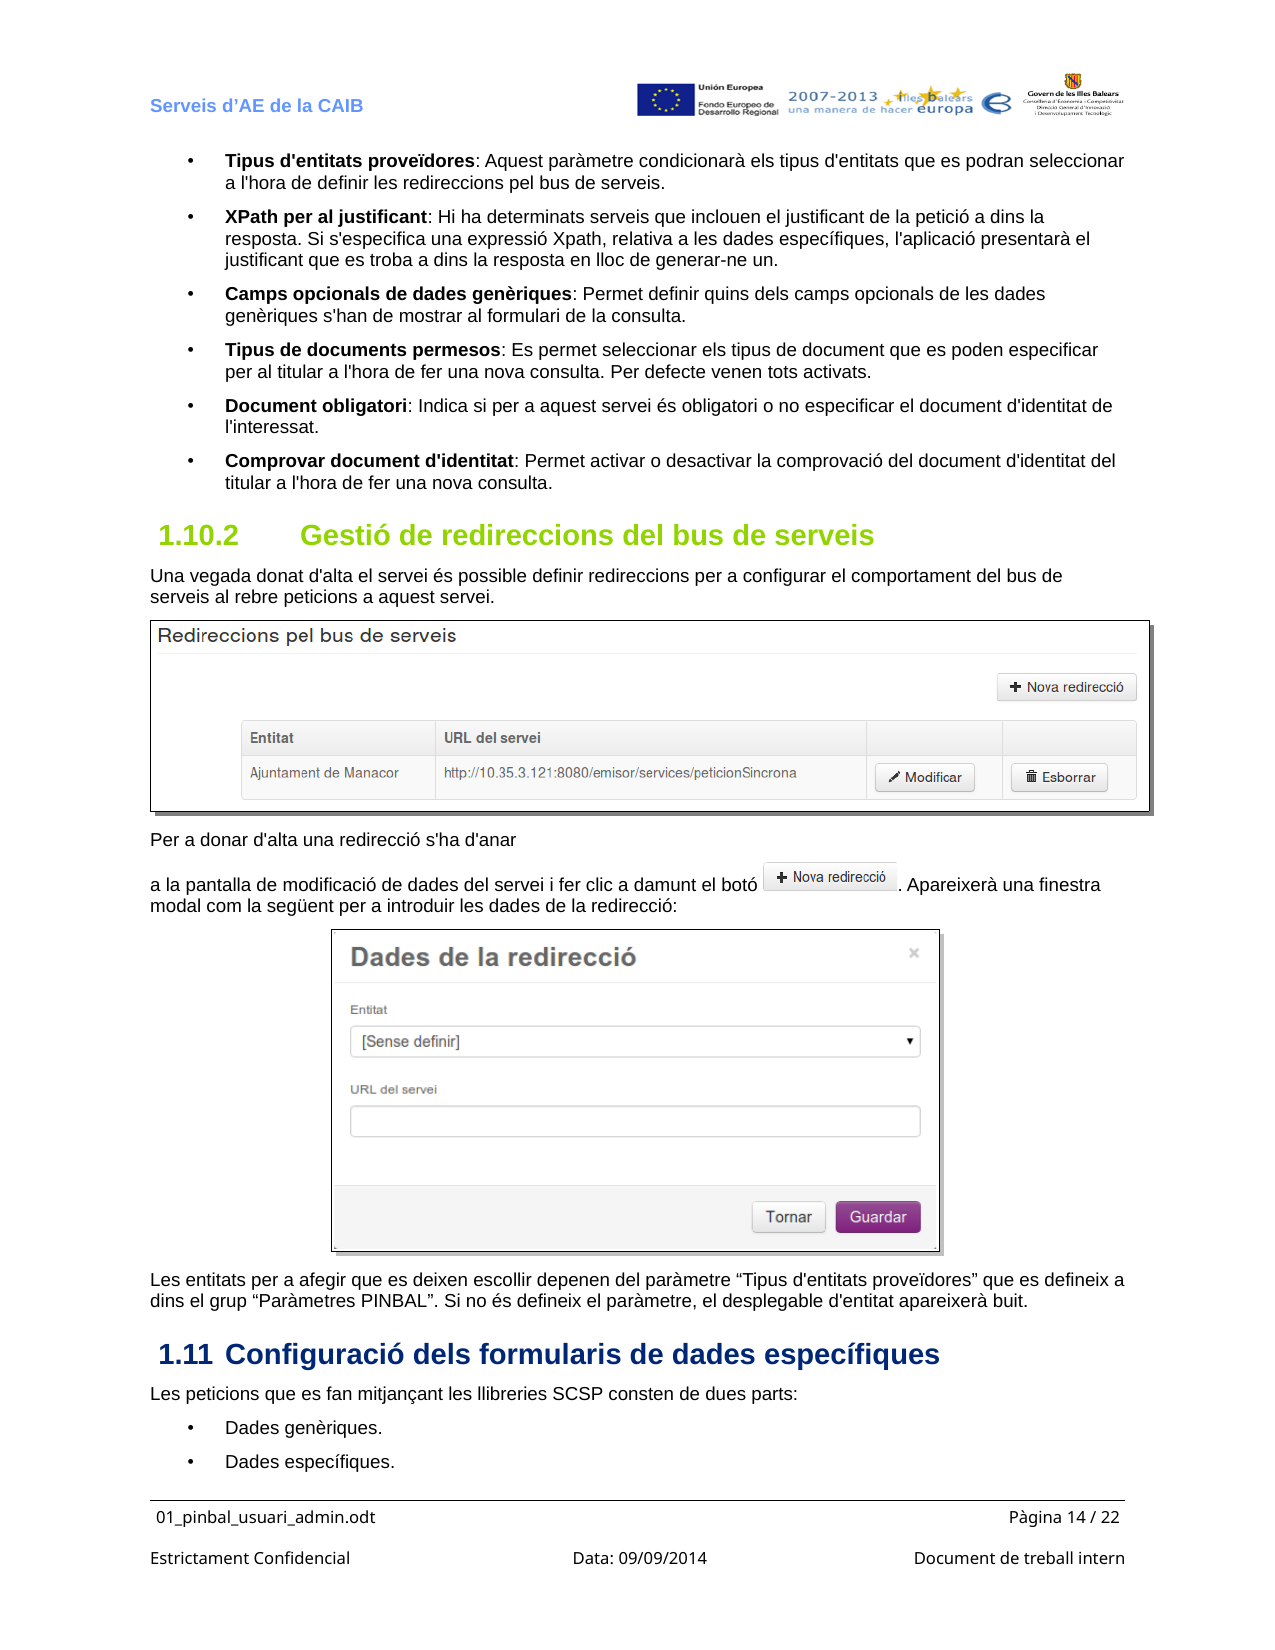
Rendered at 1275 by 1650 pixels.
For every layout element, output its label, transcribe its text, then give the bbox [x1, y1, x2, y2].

picture [334, 932, 937, 1249]
list Tipus d'entitats proveïdores: Aquest paràmetre condicionarà els tipus d'entitats que es podran seleccionar a l'hora de definir les redireccions pel bus de serveis. [187, 150, 1125, 193]
subtitle Configuració dels formularis de dades específiques [150, 1337, 1125, 1370]
subtitle Gestió de redireccions del bus de serveis [150, 518, 1125, 552]
list Dades genèriques. [187, 1417, 1125, 1438]
list Document obligatori: Indica si per a aquest servei és obligatori o no especificar el document d'identitat de l'interessat. [187, 394, 1125, 438]
text a la pantalla de modificació de dades del servei i fer clic a damunt el botó . Apareixerà una finestra modal com la següent per a introduir les dades de la redirecció: [150, 863, 1125, 916]
list Dades específiques. [187, 1451, 1125, 1473]
text Per a donar d'alta una redirecció s'ha d'anar [150, 828, 1125, 850]
picture [153, 623, 1147, 809]
text Les peticions que es fan mitjançant les llibreries SCSP consten de dues parts: [150, 1383, 1125, 1404]
picture [636, 73, 1125, 116]
text Una vegada donat d'alta el servei és possible definir redireccions per a configurar el comportament del bus de serveis al rebre peticions a aquest servei. [150, 564, 1125, 608]
list XPath per al justificant: Hi ha determinats serveis que inclouen el justificant de la petició a dins la resposta. Si s'especifica una expressió Xpath, relativa a les dades específiques, l'aplicació presentarà el justificant que es troba a dins la resposta en lloc de generar-ne un. [187, 206, 1125, 271]
picture [763, 862, 898, 891]
text Les entitats per a afegir que es deixen escollir depenen del paràmetre “Tipus d'entitats proveïdores” que es defineix a dins el grup “Paràmetres PINBAL”. Si no és defineix el paràmetre, el desplegable d'entitat apareixerà buit. [150, 1269, 1125, 1312]
list Comprovar document d'identitat: Permet activar o desactivar la comprovació del document d'identitat del titular a l'hora de fer una nova consulta. [187, 450, 1125, 493]
list Tipus de documents permesos: Es permet seleccionar els tipus de document que es poden especificar per al titular a l'hora de fer una nova consulta. Per defecte venen tots activats. [187, 339, 1125, 382]
list Camps opcionals de dades genèriques: Permet definir quins dels camps opcionals de les dades genèriques s'han de mostrar al formulari de la consulta. [187, 283, 1125, 326]
